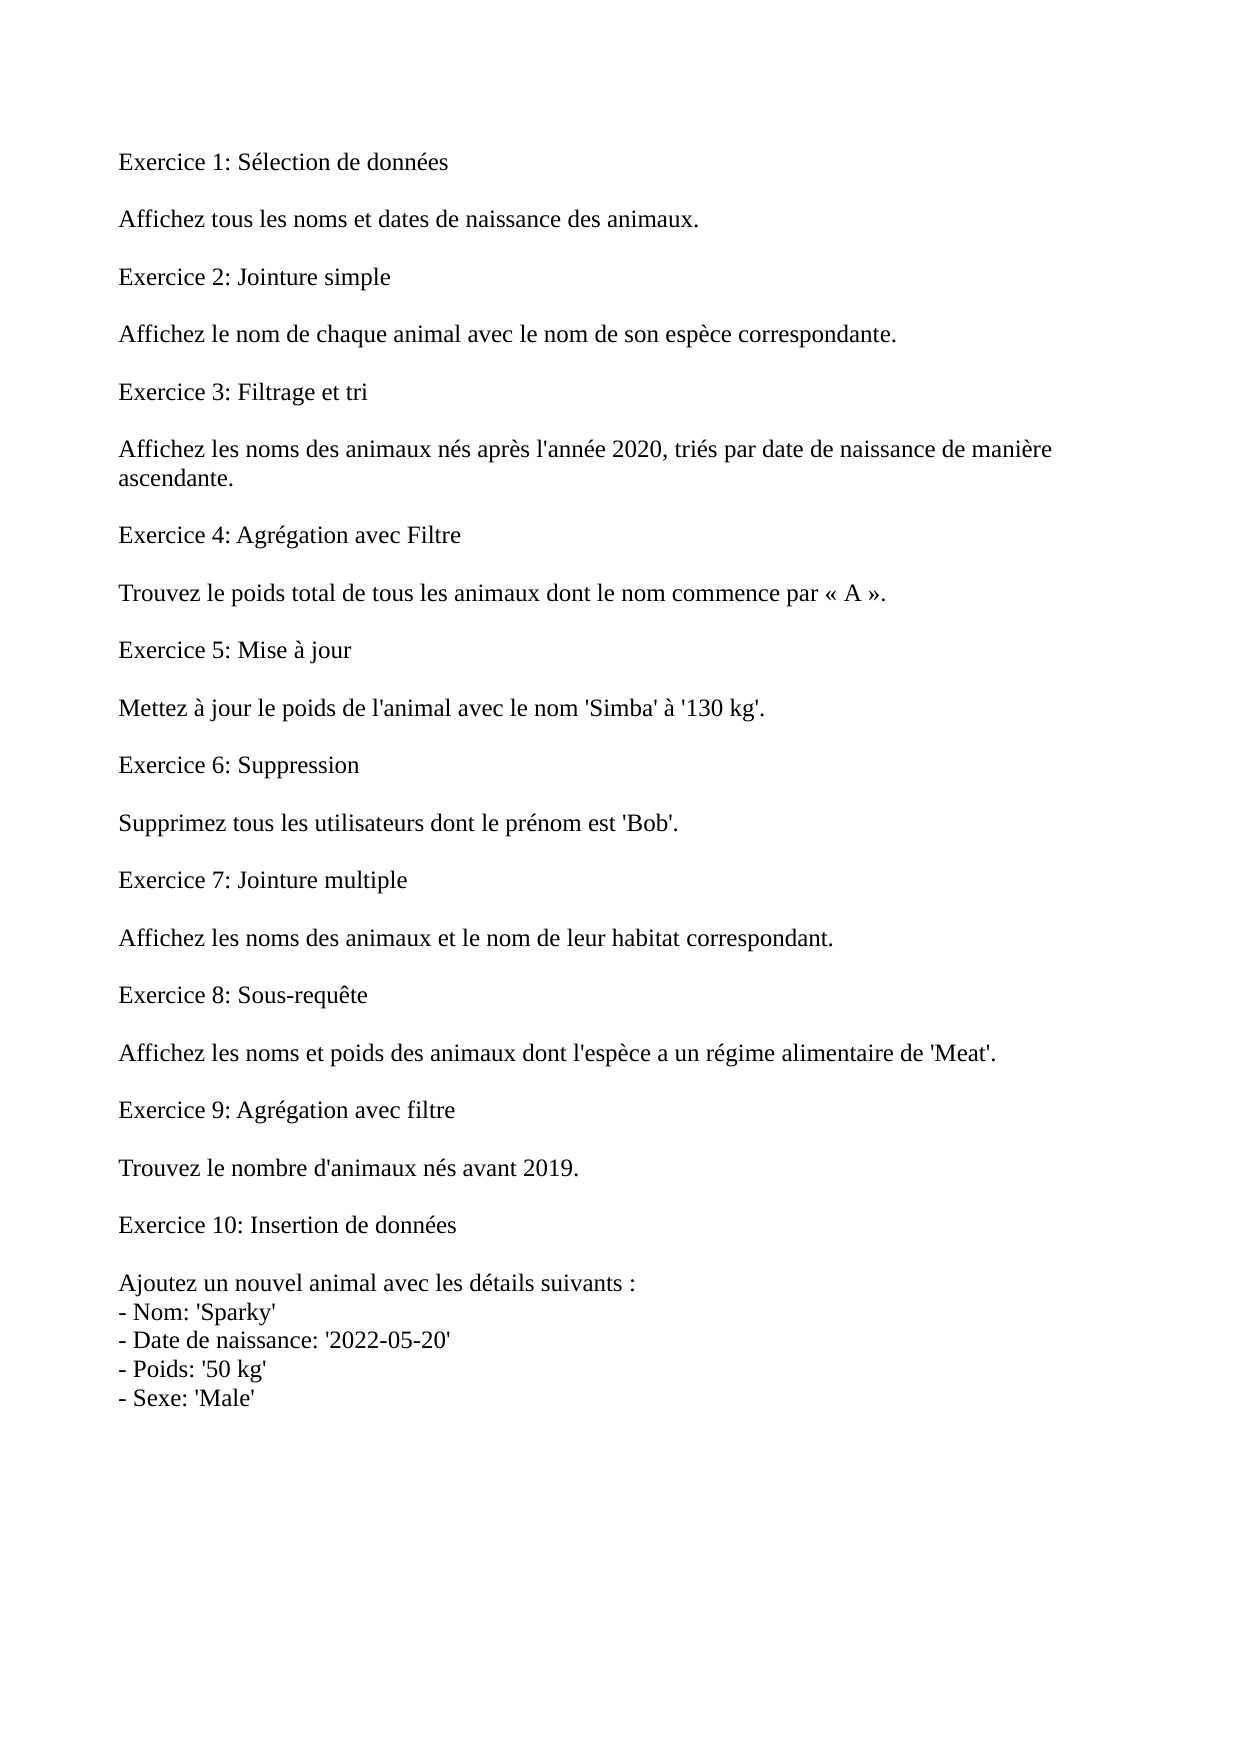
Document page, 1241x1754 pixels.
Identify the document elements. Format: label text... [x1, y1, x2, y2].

text Trouvez le poids total de tous les animaux dont le nom commence par « A ». [118, 578, 1122, 607]
text Affichez tous les noms et dates de naissance des animaux. [118, 204, 1122, 233]
text Exercice 9: Agrégation avec filtre [118, 1096, 1122, 1124]
text Affichez le nom de chaque animal avec le nom de son espèce correspondante. [118, 319, 1122, 348]
text Exercice 10: Insertion de données [118, 1211, 1122, 1239]
text - Poids: '50 kg' [118, 1354, 1122, 1383]
text Exercice 7: Jointure multiple [118, 866, 1122, 894]
text Exercice 2: Jointure simple [118, 262, 1122, 291]
text Affichez les noms des animaux et le nom de leur habitat correspondant. [118, 923, 1122, 952]
text Exercice 5: Mise à jour [118, 636, 1122, 664]
text - Date de naissance: '2022-05-20' [118, 1326, 1122, 1354]
text Supprimez tous les utilisateurs dont le prénom est 'Bob'. [118, 808, 1122, 837]
text Exercice 6: Suppression [118, 751, 1122, 779]
text Mettez à jour le poids de l'animal avec le nom 'Simba' à '130 kg'. [118, 693, 1122, 722]
text Trouvez le nombre d'animaux nés avant 2019. [118, 1153, 1122, 1182]
text - Sexe: 'Male' [118, 1383, 1122, 1412]
text Exercice 8: Sous-requête [118, 981, 1122, 1009]
text - Nom: 'Sparky' [118, 1297, 1122, 1326]
text Affichez les noms des animaux nés après l'année 2020, triés par date de naissance de manière ascendante. [118, 434, 1122, 492]
text Exercice 3: Filtrage et tri [118, 377, 1122, 406]
text Exercice 4: Agrégation avec Filtre [118, 521, 1122, 549]
text Ajoutez un nouvel animal avec les détails suivants : [118, 1268, 1122, 1297]
text Affichez les noms et poids des animaux dont l'espèce a un régime alimentaire de 'Meat'. [118, 1038, 1122, 1067]
text Exercice 1: Sélection de données [118, 147, 1122, 176]
